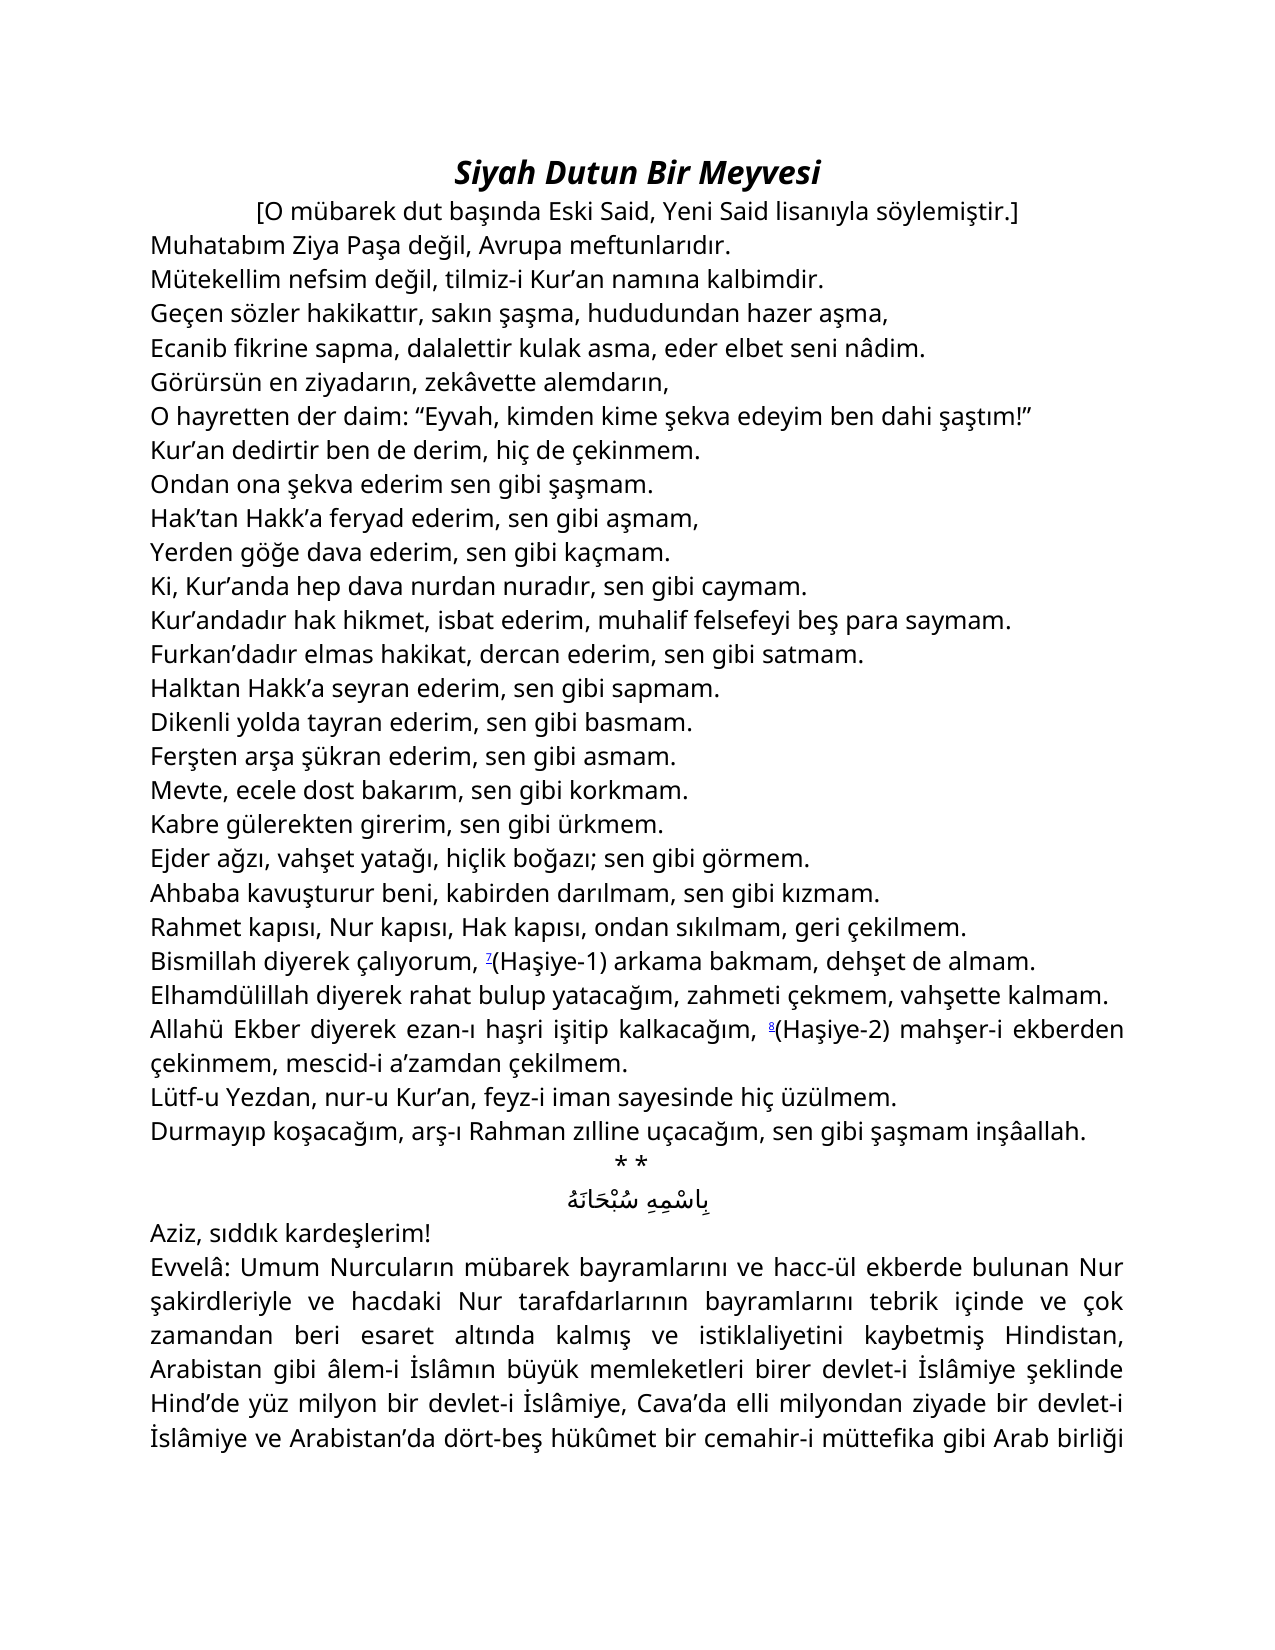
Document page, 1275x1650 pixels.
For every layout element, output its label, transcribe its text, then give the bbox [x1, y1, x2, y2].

text بِاسْمِهِ سُبْحَانَهُ [150, 1182, 1125, 1216]
text Yerden göğe dava ederim, sen gibi kaçmam. [150, 534, 1125, 569]
text Muhatabım Ziya Paşa değil, Avrupa meftunlarıdır. [150, 228, 1125, 262]
text Elhamdülillah diyerek rahat bulup yatacağım, zahmeti çekmem, vahşette kalmam. [150, 977, 1125, 1011]
text Kabre gülerekten girerim, sen gibi ürkmem. [150, 807, 1125, 841]
text Hak’tan Hakk’a feryad ederim, sen gibi aşmam, [150, 501, 1125, 534]
text Bismillah diyerek çalıyorum, 7(Haşiye-1) arkama bakmam, dehşet de almam. [150, 943, 1125, 977]
text Aziz, sıddık kardeşlerim! [150, 1216, 1125, 1250]
text Halktan Hakk’a seyran ederim, sen gibi sapmam. [150, 671, 1125, 705]
text Ki, Kur’anda hep dava nurdan nuradır, sen gibi caymam. [150, 569, 1125, 603]
text [O mübarek dut başında Eski Said, Yeni Said lisanıyla söylemiştir.] [150, 194, 1125, 228]
text Dikenli yolda tayran ederim, sen gibi basmam. [150, 705, 1125, 739]
text Furkan’dadır elmas hakikat, dercan ederim, sen gibi satmam. [150, 637, 1125, 671]
text Kur’andadır hak hikmet, isbat ederim, muhalif felsefeyi beş para saymam. [150, 603, 1125, 637]
text * * [150, 1148, 1125, 1182]
text Ahbaba kavuşturur beni, kabirden darılmam, sen gibi kızmam. [150, 875, 1125, 909]
text Allahü Ekber diyerek ezan-ı haşri işitip kalkacağım, 8(Haşiye-2) mahşer-i ekberden çekinmem, mescid-i a’zamdan çekilmem. [150, 1011, 1125, 1079]
subtitle Siyah Dutun Bir Meyvesi [150, 150, 1125, 194]
text Ferşten arşa şükran ederim, sen gibi asmam. [150, 739, 1125, 773]
text Durmayıp koşacağım, arş-ı Rahman zılline uçacağım, sen gibi şaşmam inşâallah. [150, 1114, 1125, 1148]
text O hayretten der daim: “Eyvah, kimden kime şekva edeyim ben dahi şaştım!” [150, 398, 1125, 432]
text Görürsün en ziyadarın, zekâvette alemdarın, [150, 364, 1125, 398]
text Ondan ona şekva ederim sen gibi şaşmam. [150, 466, 1125, 501]
text Kur’an dedirtir ben de derim, hiç de çekinmem. [150, 432, 1125, 466]
text Mevte, ecele dost bakarım, sen gibi korkmam. [150, 773, 1125, 807]
text Mütekellim nefsim değil, tilmiz-i Kur’an namına kalbimdir. [150, 262, 1125, 296]
text Rahmet kapısı, Nur kapısı, Hak kapısı, ondan sıkılmam, geri çekilmem. [150, 909, 1125, 943]
text Ejder ağzı, vahşet yatağı, hiçlik boğazı; sen gibi görmem. [150, 841, 1125, 875]
text Evvelâ: Umum Nurcuların mübarek bayramlarını ve hacc-ül ekberde bulunan Nur şakirdleriyle ve hacdaki Nur tarafdarlarının bayramlarını tebrik içinde ve çok zamandan beri esaret altında kalmış ve istiklaliyetini kaybetmiş Hindistan, Arabistan gibi âlem-i İslâmın büyük memleketleri birer devlet-i İslâmiye şeklinde Hind’de yüz milyon bir devlet-i İslâmiye, Cava’da elli milyondan ziyade bir devlet-i İslâmiye ve Arabistan’da dört-beş hükûmet bir cemahir-i müttefika gibi Arab birliği [150, 1250, 1125, 1454]
text Lütf-u Yezdan, nur-u Kur’an, feyz-i iman sayesinde hiç üzülmem. [150, 1079, 1125, 1114]
text Ecanib fikrine sapma, dalalettir kulak asma, eder elbet seni nâdim. [150, 330, 1125, 364]
text Geçen sözler hakikattır, sakın şaşma, hududundan hazer aşma, [150, 296, 1125, 330]
